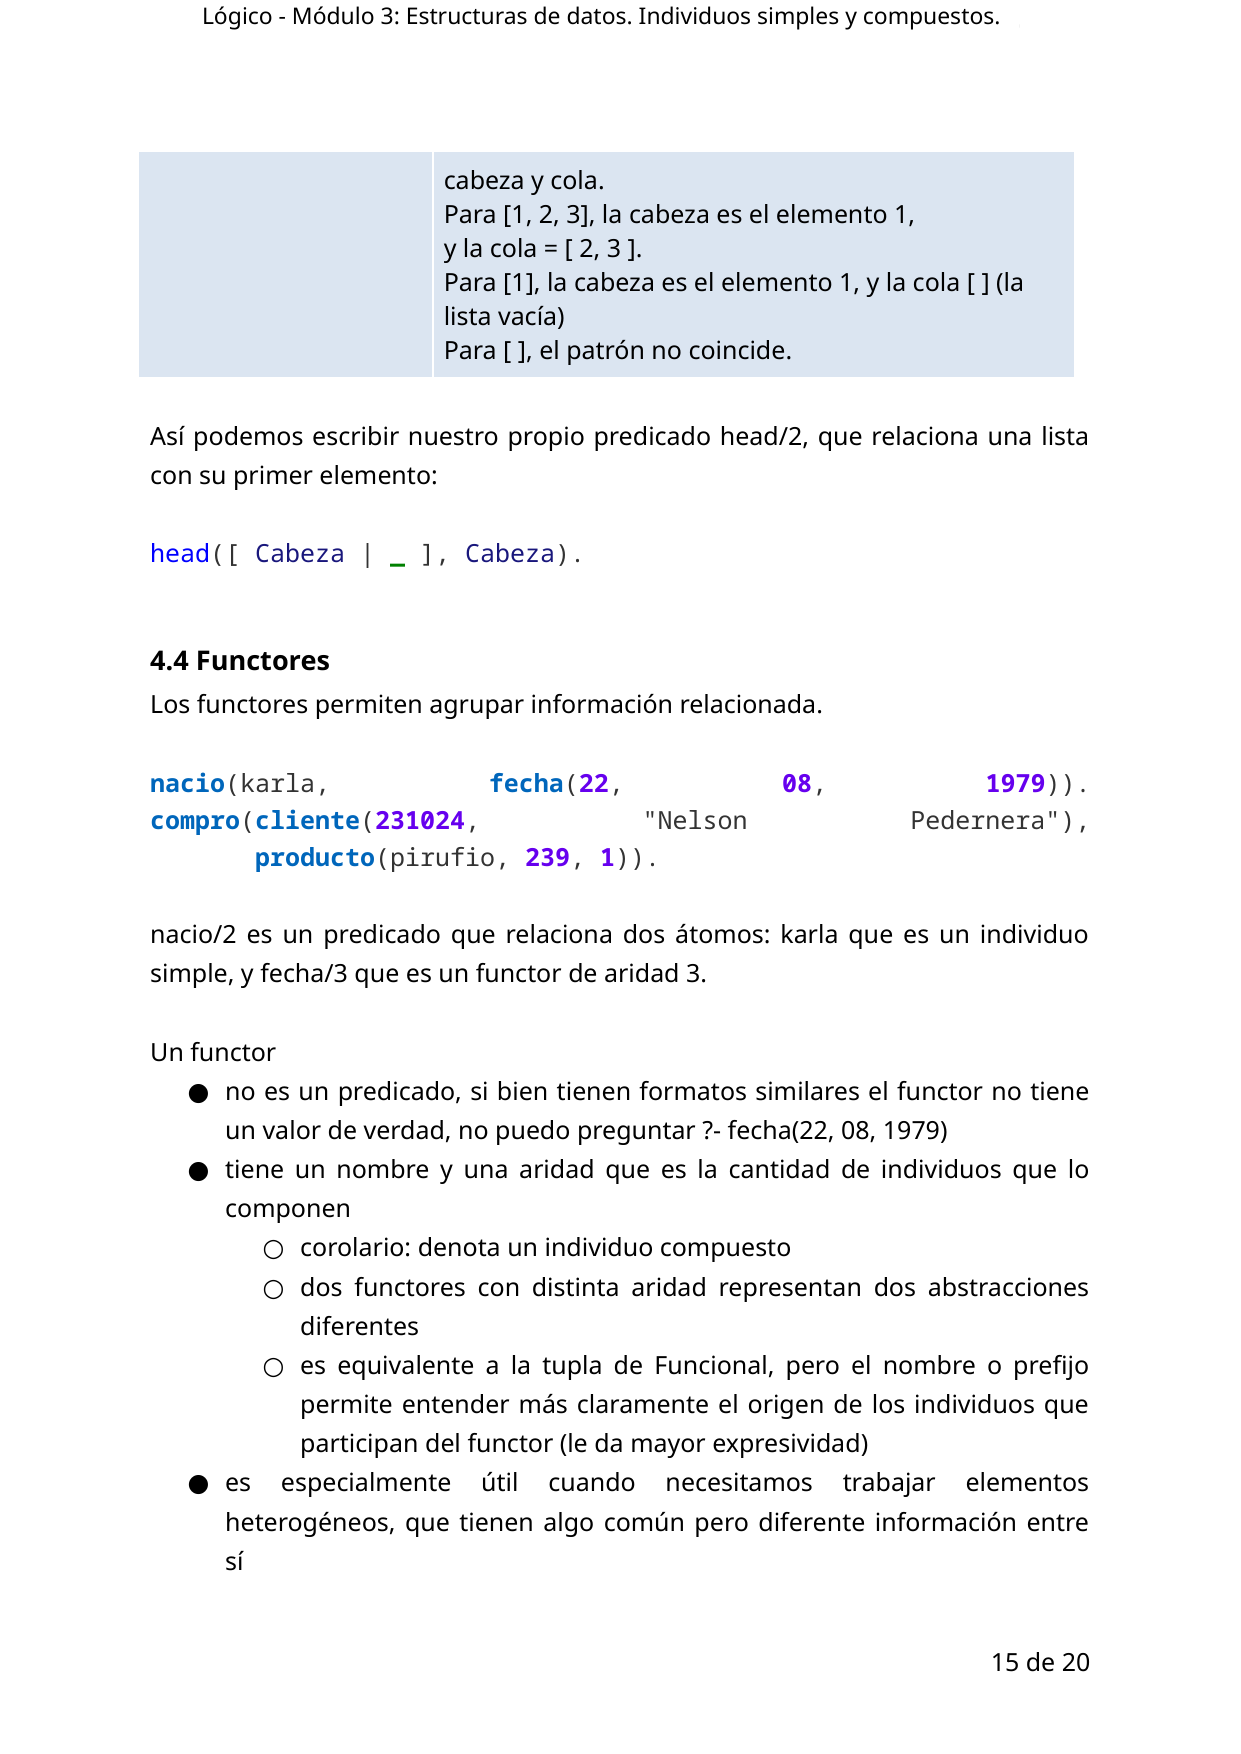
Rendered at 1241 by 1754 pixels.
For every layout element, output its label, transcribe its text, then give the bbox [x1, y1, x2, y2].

text Así podemos escribir nuestro propio predicado head/2, que relaciona una lista con su primer elemento: [150, 418, 1090, 492]
text Los functores permiten agrupar información relacionada. [150, 687, 1090, 721]
table_cell cabeza y cola. Para [1, 2, 3], la cabeza es el elemento 1, y la cola = [ 2, 3 ]. Para [1], la cabeza es el elemento 1, y la cola [ ] (la lista vacía) Para [ ], el patrón no coincide. [434, 152, 1074, 377]
list corolario: denota un individuo compuesto [262, 1230, 1090, 1264]
list dos functores con distinta aridad representan dos abstracciones diferentes [262, 1269, 1090, 1342]
table_cell [139, 152, 432, 377]
list no es un predicado, si bien tienen formatos similares el functor no tiene un valor de verdad, no puedo preguntar ?- fecha(22, 08, 1979) [187, 1073, 1090, 1147]
list tiene un nombre y una aridad que es la cantidad de individuos que lo componen [187, 1152, 1090, 1225]
list es equivalente a la tupla de Funcional, pero el nombre o prefijo permite entender más claramente el origen de los individuos que participan del functor (le da mayor expresividad) [262, 1347, 1090, 1460]
text Un functor [150, 1034, 1090, 1068]
text nacio(karla, fecha(22, 08, 1979)). compro(cliente(231024, "Nelson Pedernera"), producto(pirufio, 239, 1)). [150, 765, 1090, 874]
list es especialmente útil cuando necesitamos trabajar elementos heterogéneos, que tienen algo común pero diferente información entre sí [187, 1465, 1090, 1577]
text head([ Cabeza | _ ], Cabeza). [150, 536, 1090, 570]
subtitle 4.4 Functores [150, 642, 1090, 679]
text nacio/2 es un predicado que relaciona dos átomos: karla que es un individuo simple, y fecha/3 que es un functor de aridad 3. [150, 917, 1090, 990]
